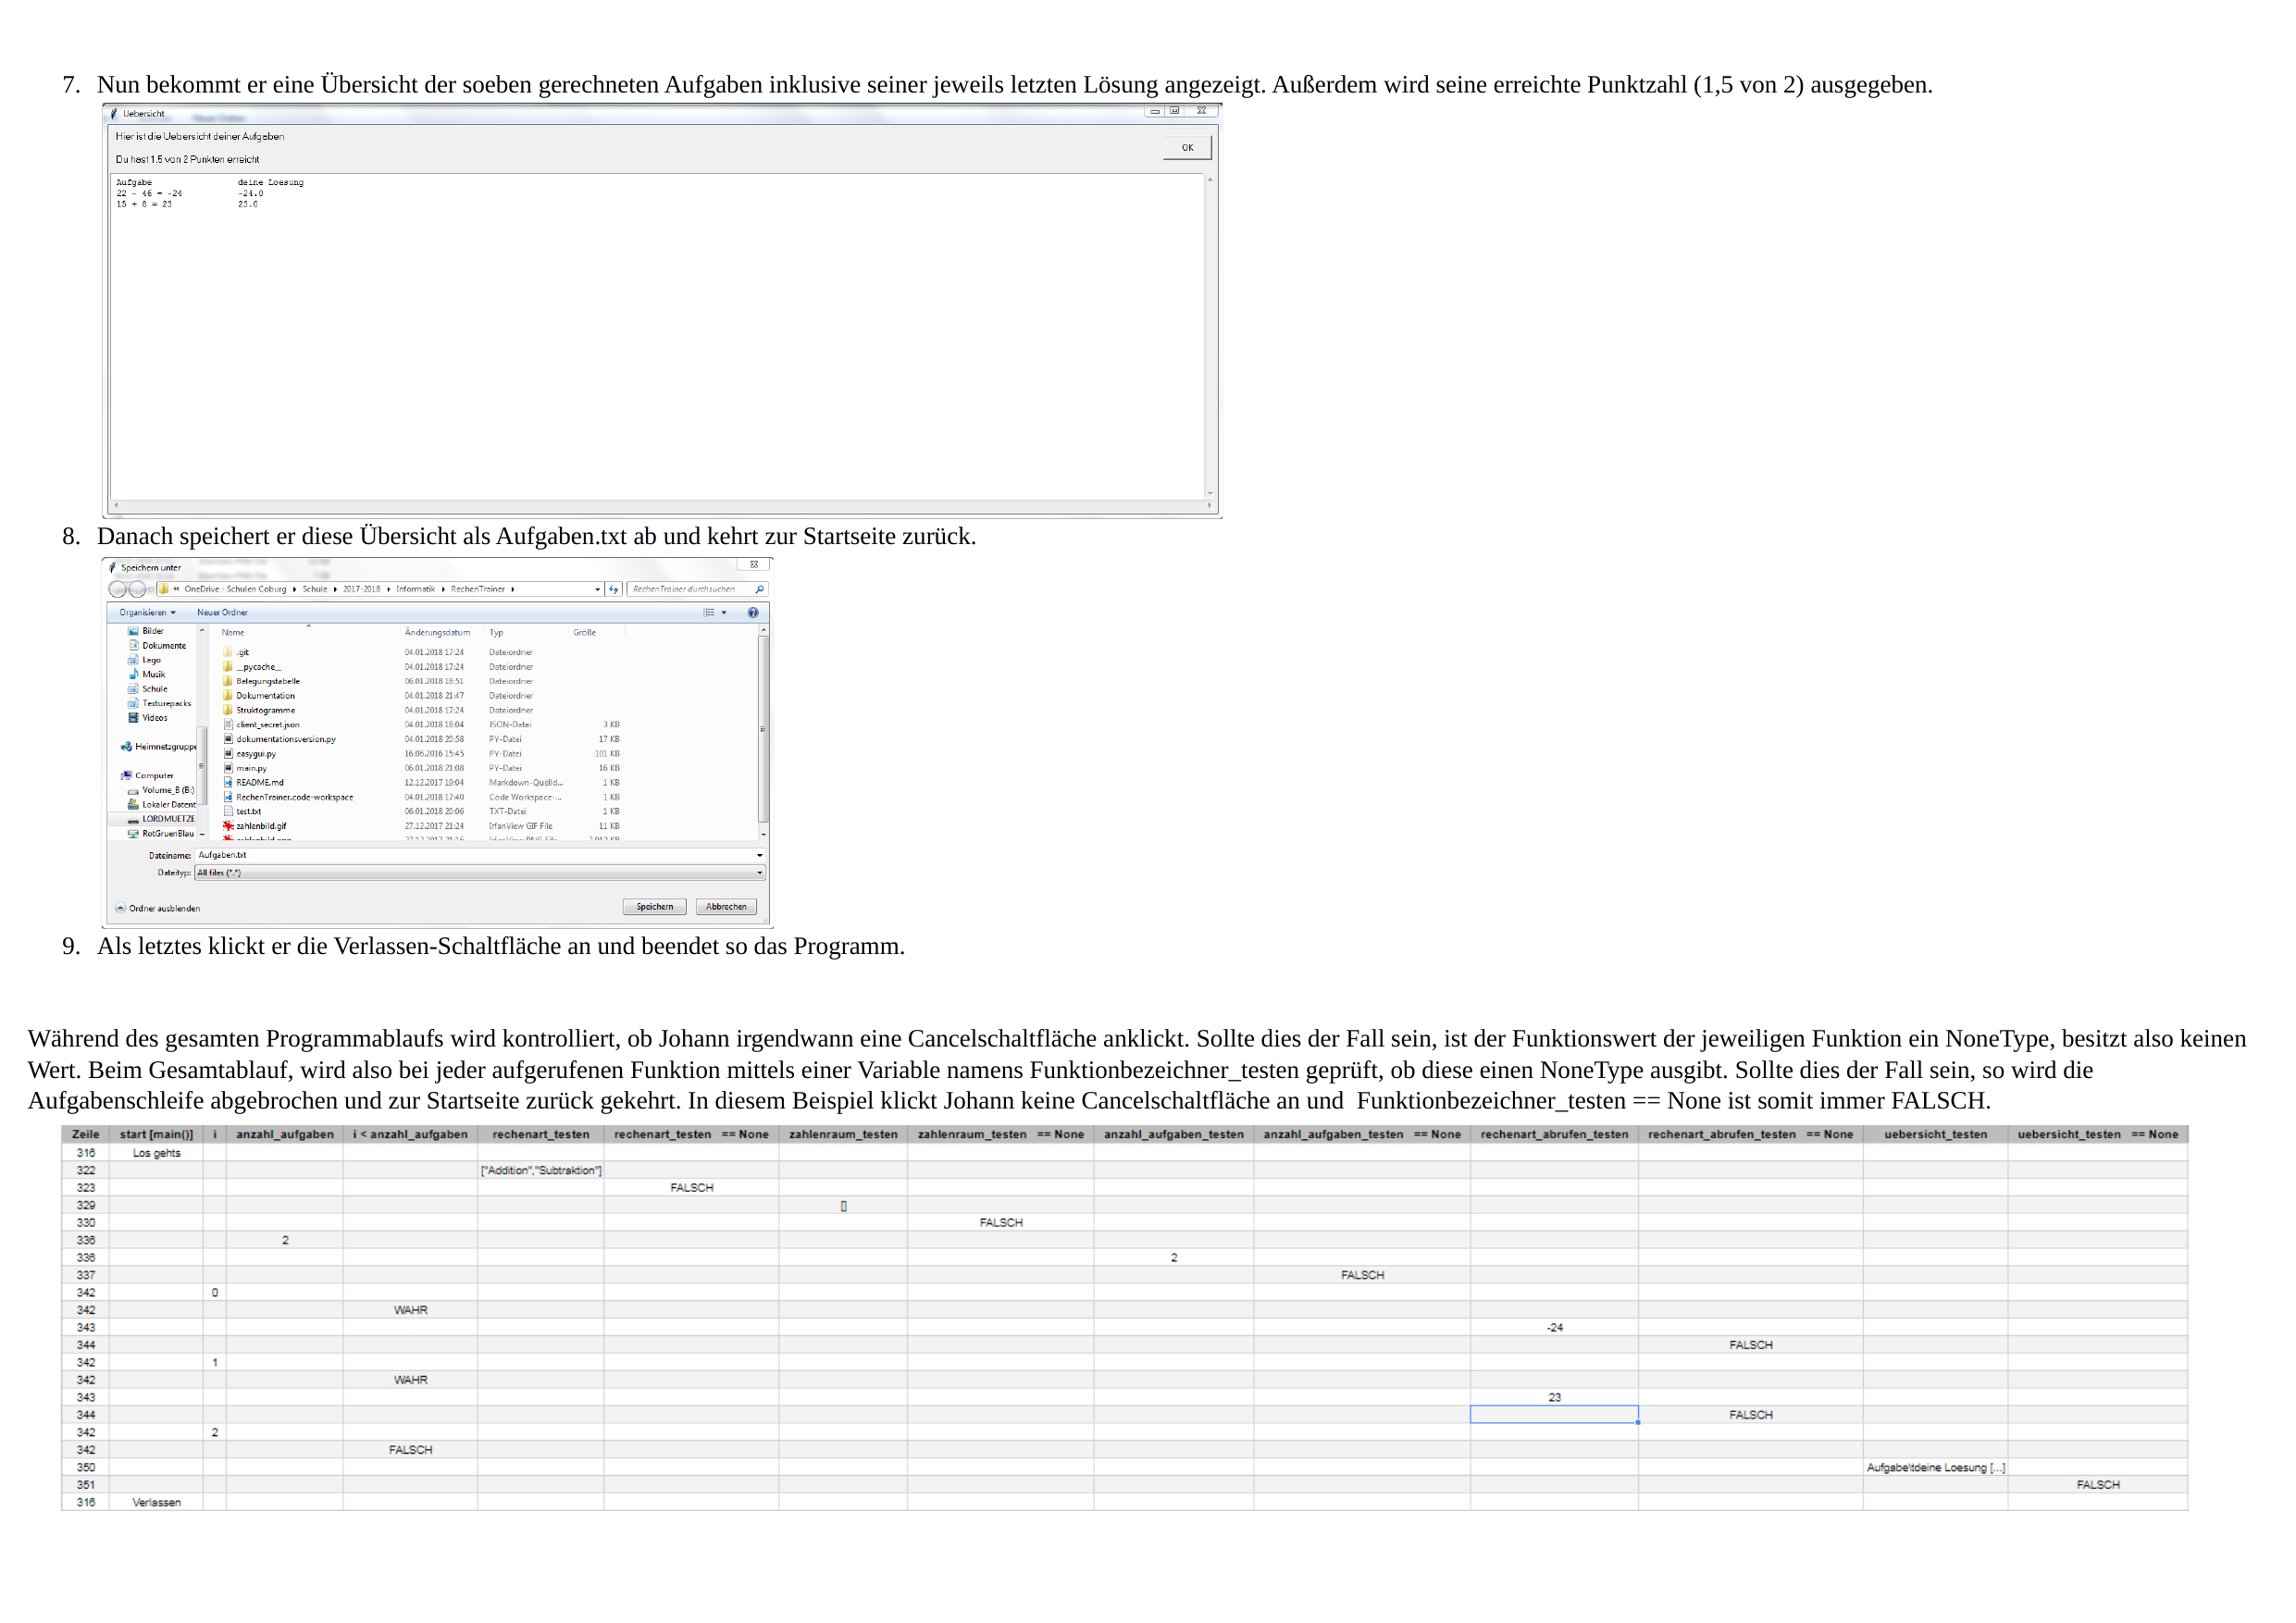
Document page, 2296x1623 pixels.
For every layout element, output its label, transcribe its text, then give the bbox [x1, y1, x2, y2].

list Nun bekommt er eine Übersicht der soeben gerechneten Aufgaben inklusive seiner jeweils letzten Lösung angezeigt. Außerdem wird seine erreichte Punktzahl (1,5 von 2) ausgegeben. [62, 69, 2268, 98]
picture [102, 103, 1223, 519]
picture [60, 1125, 2190, 1511]
list Danach speichert er diese Übersicht als Aufgaben.txt ab und kehrt zur Startseite zurück. [62, 116, 2268, 550]
text Während des gesamten Programmablaufs wird kontrolliert, ob Johann irgendwann eine Cancelschaltfläche anklickt. Sollte dies der Fall sein, ist der Funktionswert der jeweiligen Funktion ein NoneType, besitzt also keinen Wert. Beim Gesamtablauf, wird also bei jeder aufgerufenen Funktion mittels einer Variable namens Funktionbezeichner_testen geprüft, ob diese einen NoneType ausgibt. Sollte dies der Fall sein, so wird die Aufgabenschleife abgebrochen und zur Startseite zurück gekehrt. In diesem Beispiel klickt Johann keine Cancelschaltfläche an und Funktionbezeichner_testen == None ist somit immer FALSCH. [27, 1024, 2268, 1115]
list Als letztes klickt er die Verlassen-Schaltfläche an und beendet so das Programm. [62, 567, 2268, 960]
picture [101, 557, 775, 929]
